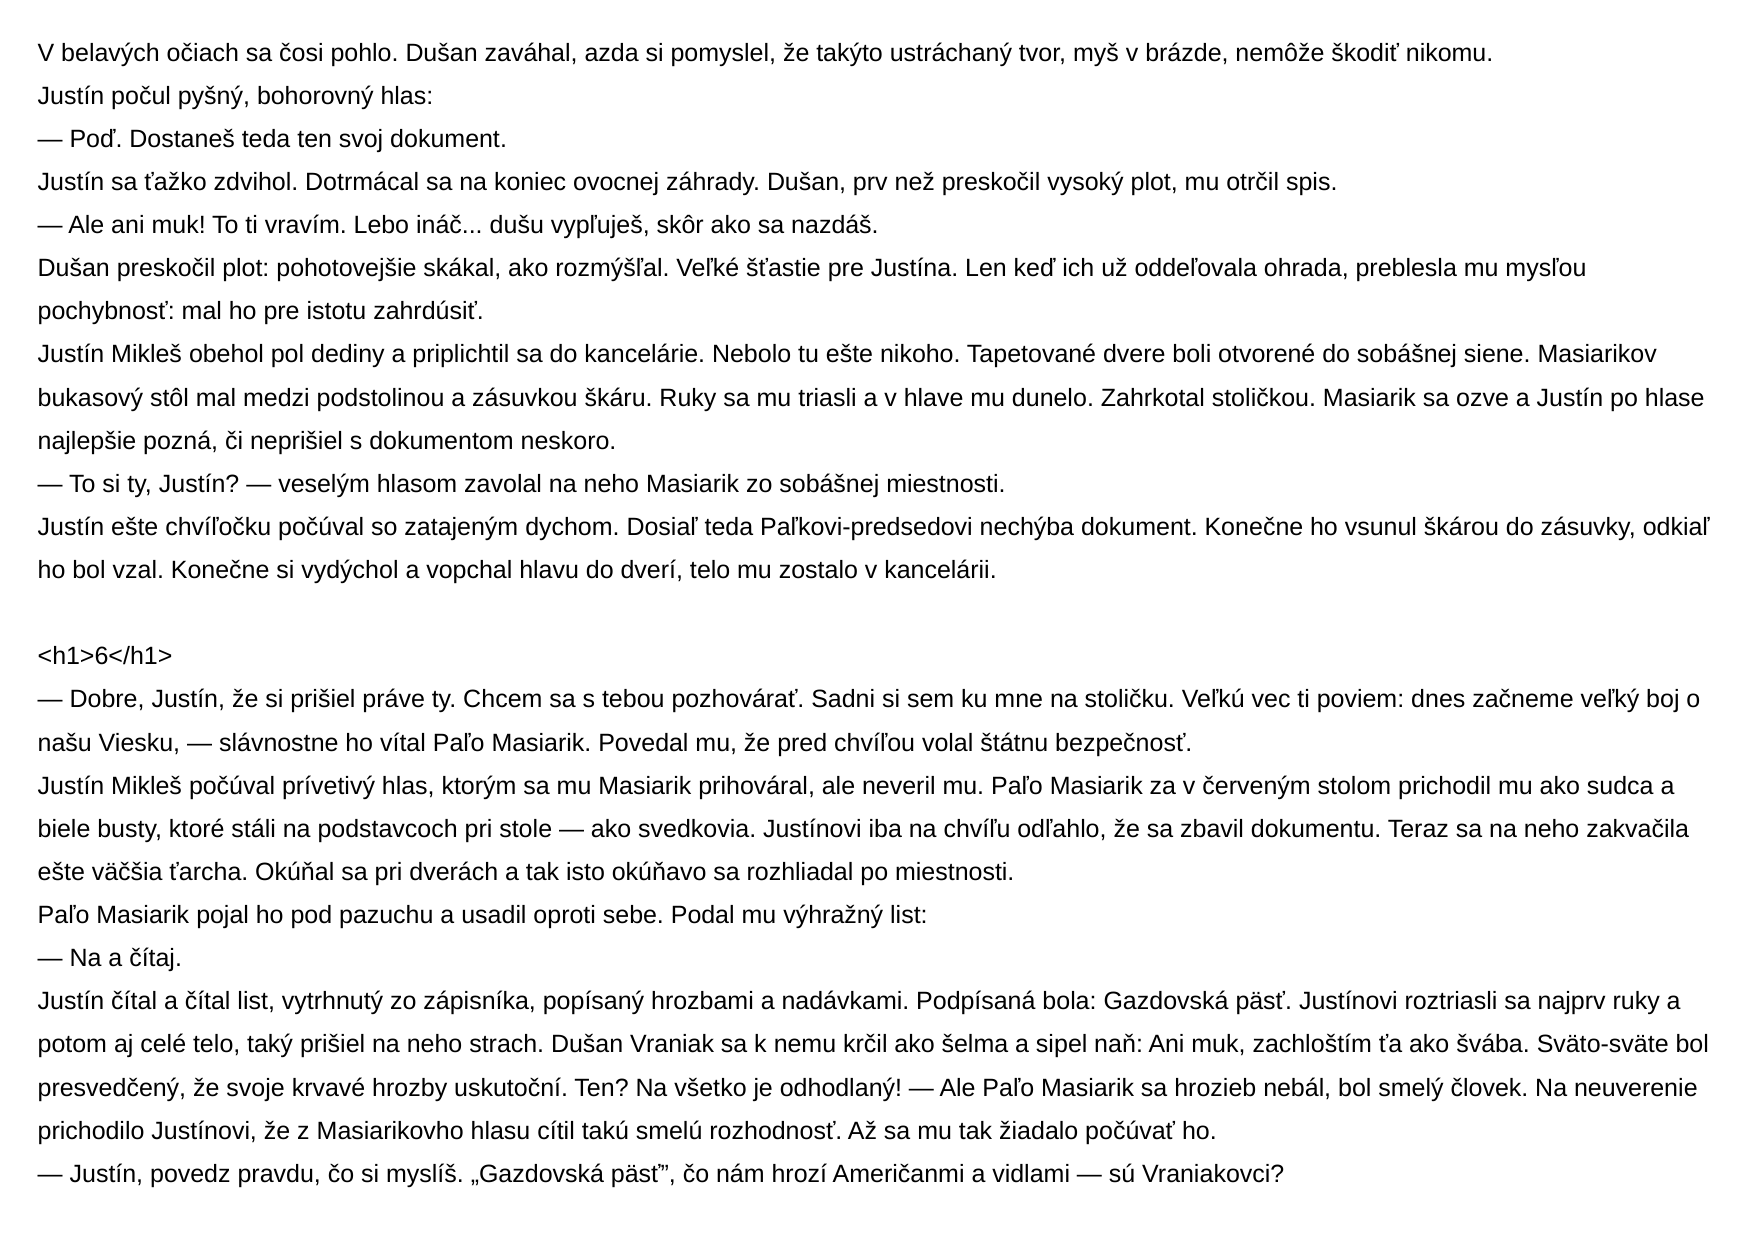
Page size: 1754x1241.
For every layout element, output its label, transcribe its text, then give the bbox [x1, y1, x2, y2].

text — Ale ani muk! To ti vravím. Lebo ináč... dušu vypľuješ, skôr ako sa nazdáš. [37, 210, 1716, 239]
text Paľo Masiarik pojal ho pod pazuchu a usadil oproti sebe. Podal mu výhražný list: [37, 900, 1716, 929]
text — Na a čítaj. [37, 943, 1716, 972]
text Justín ešte chvíľočku počúval so zatajeným dychom. Dosiaľ teda Paľkovi-predsedovi nechýba dokument. Konečne ho vsunul škárou do zásuvky, odkiaľ ho bol vzal. Konečne si vydýchol a vopchal hlavu do dverí, telo mu zostalo v kancelárii. [37, 512, 1716, 584]
text Justín Mikleš obehol pol dediny a priplichtil sa do kancelárie. Nebolo tu ešte nikoho. Tapetované dvere boli otvorené do sobášnej siene. Masiarikov bukasový stôl mal medzi podstolinou a zásuvkou škáru. Ruky sa mu triasli a v hlave mu dunelo. Zahrkotal stoličkou. Masiarik sa ozve a Justín po hlase najlepšie pozná, či neprišiel s dokumentom neskoro. [37, 339, 1716, 454]
text Justín sa ťažko zdvihol. Dotrmácal sa na koniec ovocnej záhrady. Dušan, prv než preskočil vysoký plot, mu otrčil spis. [37, 167, 1716, 196]
text Justín Mikleš počúval prívetivý hlas, ktorým sa mu Masiarik prihováral, ale neveril mu. Paľo Masiarik za v červeným stolom prichodil mu ako sudca a biele busty, ktoré stáli na podstavcoch pri stole — ako svedkovia. Justínovi iba na chvíľu odľahlo, že sa zbavil dokumentu. Teraz sa na neho zakvačila ešte väčšia ťarcha. Okúňal sa pri dverách a tak isto okúňavo sa rozhliadal po miestnosti. [37, 771, 1716, 886]
text <h1>6</h1> [37, 641, 1716, 670]
text — Dobre, Justín, že si prišiel práve ty. Chcem sa s tebou pozhovárať. Sadni si sem ku mne na stoličku. Veľkú vec ti poviem: dnes začneme veľký boj o našu Viesku, — slávnostne ho vítal Paľo Masiarik. Povedal mu, že pred chvíľou volal štátnu bezpečnosť. [37, 684, 1716, 756]
text — To si ty, Justín? — veselým hlasom zavolal na neho Masiarik zo sobášnej miestnosti. [37, 469, 1716, 497]
text Justín počul pyšný, bohorovný hlas: [37, 81, 1716, 109]
text — Justín, povedz pravdu, čo si myslíš. „Gazdovská päsť”, čo nám hrozí Američanmi a vidlami — sú Vraniakovci? [37, 1159, 1716, 1187]
text V belavých očiach sa čosi pohlo. Dušan zaváhal, azda si pomyslel, že takýto ustráchaný tvor, myš v brázde, nemôže škodiť nikomu. [37, 37, 1716, 66]
text Dušan preskočil plot: pohotovejšie skákal, ako rozmýšľal. Veľké šťastie pre Justína. Len keď ich už oddeľovala ohrada, preblesla mu mysľou pochybnosť: mal ho pre istotu zahrdúsiť. [37, 253, 1716, 325]
text Justín čítal a čítal list, vytrhnutý zo zápisníka, popísaný hrozbami a nadávkami. Podpísaná bola: Gazdovská päsť. Justínovi roztriasli sa najprv ruky a potom aj celé telo, taký prišiel na neho strach. Dušan Vraniak sa k nemu krčil ako šelma a sipel naň: Ani muk, zachloštím ťa ako švába. Sväto-sväte bol presvedčený, že svoje krvavé hrozby uskutoční. Ten? Na všetko je odhodlaný! — Ale Paľo Masiarik sa hrozieb nebál, bol smelý človek. Na neuverenie prichodilo Justínovi, že z Masiarikovho hlasu cítil takú smelú rozhodnosť. Až sa mu tak žiadalo počúvať ho. [37, 986, 1716, 1144]
text — Poď. Dostaneš teda ten svoj dokument. [37, 124, 1716, 152]
